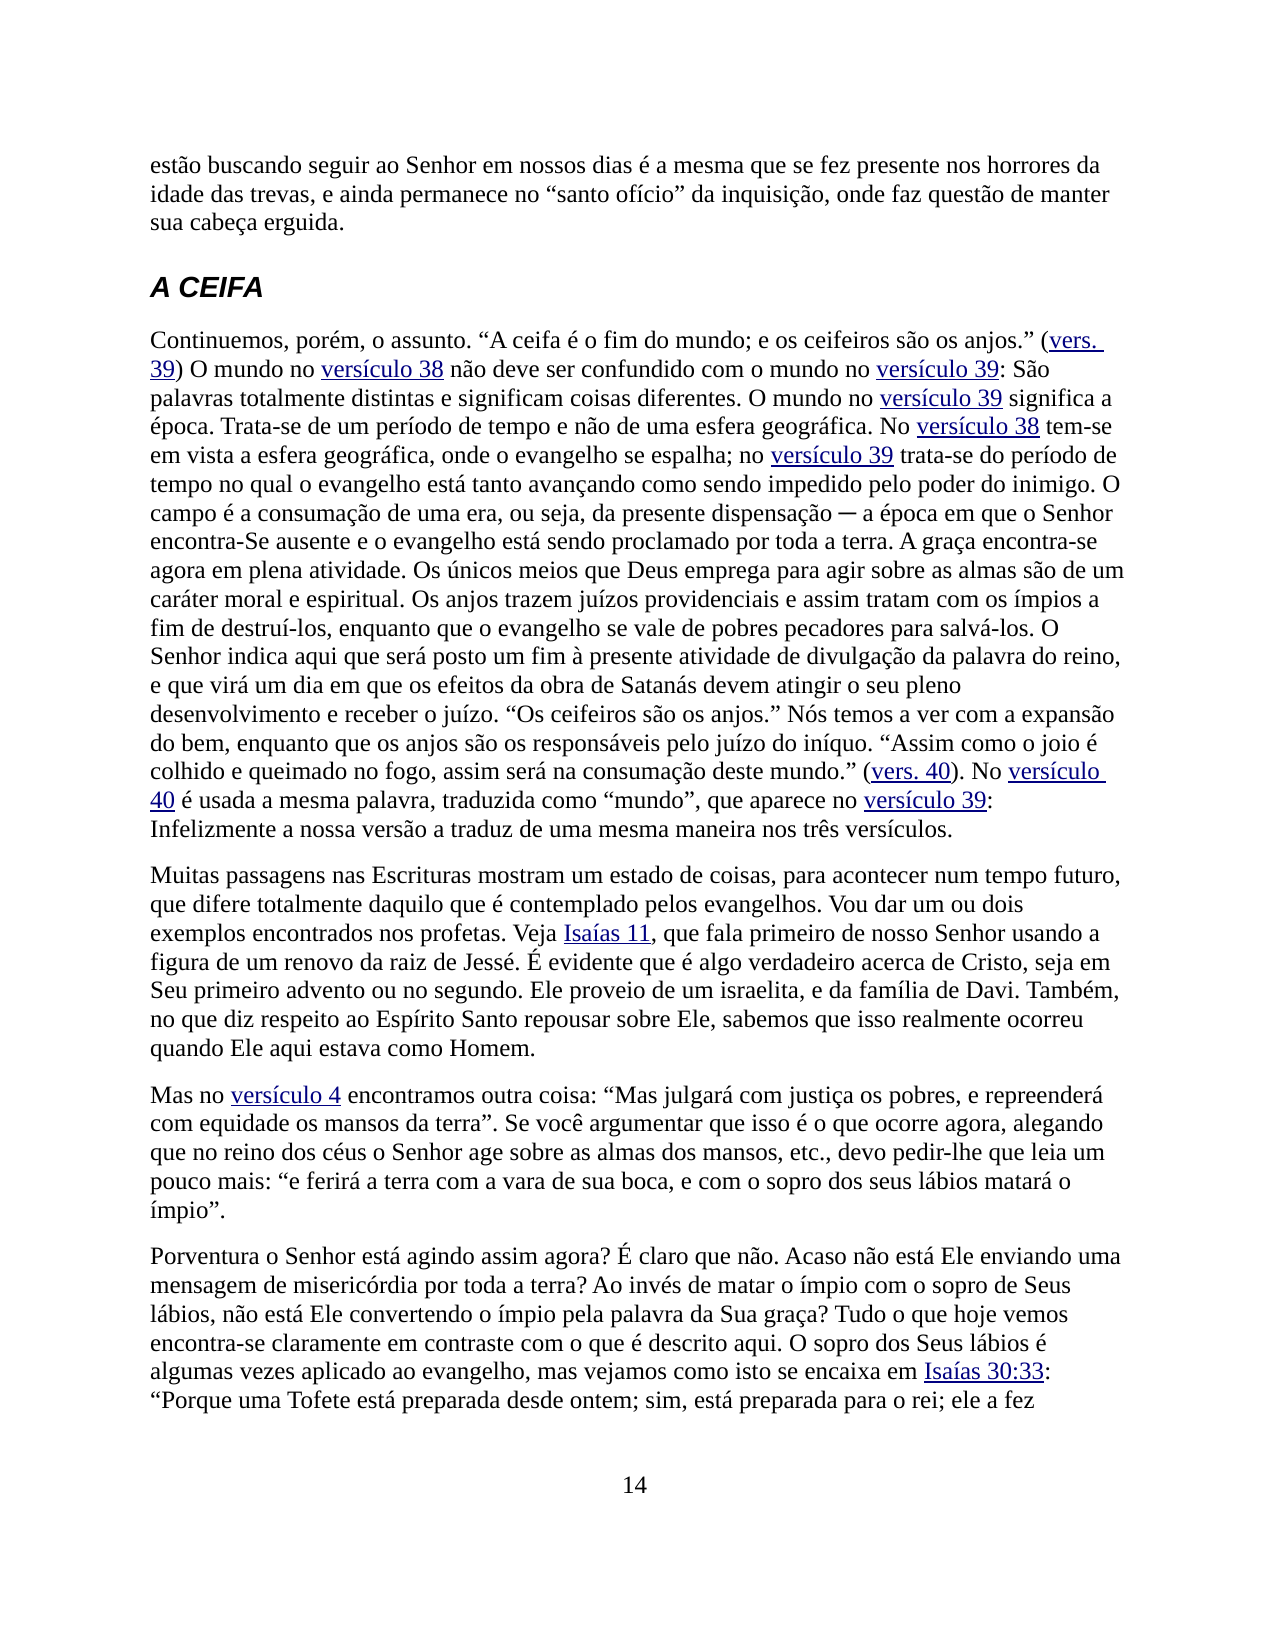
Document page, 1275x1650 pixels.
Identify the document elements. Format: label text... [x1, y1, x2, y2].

text Continuemos, porém, o assunto. “A ceifa é o fim do mundo; e os ceifeiros são os anjos.” (vers. 39) O mundo no versículo 38 não deve ser confundido com o mundo no versículo 39: São palavras totalmente distintas e significam coisas diferentes. O mundo no versículo 39 significa a época. Trata-se de um período de tempo e não de uma esfera geográfica. No versículo 38 tem-se em vista a esfera geográfica, onde o evangelho se espalha; no versículo 39 trata-se do período de tempo no qual o evangelho está tanto avançando como sendo impedido pelo poder do inimigo. O campo é a consumação de uma era, ou seja, da presente dispensação ─ a época em que o Senhor encontra-Se ausente e o evangelho está sendo proclamado por toda a terra. A graça encontra-se agora em plena atividade. Os únicos meios que Deus emprega para agir sobre as almas são de um caráter moral e espiritual. Os anjos trazem juízos providenciais e assim tratam com os ímpios a fim de destruí-los, enquanto que o evangelho se vale de pobres pecadores para salvá-los. O Senhor indica aqui que será posto um fim à presente atividade de divulgação da palavra do reino, e que virá um dia em que os efeitos da obra de Satanás devem atingir o seu pleno desenvolvimento e receber o juízo. “Os ceifeiros são os anjos.” Nós temos a ver com a expansão do bem, enquanto que os anjos são os responsáveis pelo juízo do iníquo. “Assim como o joio é colhido e queimado no fogo, assim será na consumação deste mundo.” (vers. 40). No versículo 40 é usada a mesma palavra, traduzida como “mundo”, que aparece no versículo 39: Infelizmente a nossa versão a traduz de uma mesma maneira nos três versículos. [150, 325, 1125, 843]
text Muitas passagens nas Escrituras mostram um estado de coisas, para acontecer num tempo futuro, que difere totalmente daquilo que é contemplado pelos evangelhos. Vou dar um ou dois exemplos encontrados nos profetas. Veja Isaías 11, que fala primeiro de nosso Senhor usando a figura de um renovo da raiz de Jessé. É evidente que é algo verdadeiro acerca de Cristo, seja em Seu primeiro advento ou no segundo. Ele proveio de um israelita, e da família de Davi. Também, no que diz respeito ao Espírito Santo repousar sobre Ele, sabemos que isso realmente ocorreu quando Ele aqui estava como Homem. [150, 861, 1125, 1062]
subtitle A CEIFA [150, 270, 1125, 304]
text Porventura o Senhor está agindo assim agora? É claro que não. Acaso não está Ele enviando uma mensagem de misericórdia por toda a terra? Ao invés de matar o ímpio com o sopro de Seus lábios, não está Ele convertendo o ímpio pela palavra da Sua graça? Tudo o que hoje vemos encontra-se claramente em contraste com o que é descrito aqui. O sopro dos Seus lábios é algumas vezes aplicado ao evangelho, mas vejamos como isto se encaixa em Isaías 30:33: “Porque uma Tofete está preparada desde ontem; sim, está preparada para o rei; ele a fez [150, 1241, 1125, 1414]
text estão buscando seguir ao Senhor em nossos dias é a mesma que se fez presente nos horrores da idade das trevas, e ainda permanece no “santo ofício” da inquisição, onde faz questão de manter sua cabeça erguida. [150, 150, 1125, 236]
text Mas no versículo 4 encontramos outra coisa: “Mas julgará com justiça os pobres, e repreenderá com equidade os mansos da terra”. Se você argumentar que isso é o que ocorre agora, alegando que no reino dos céus o Senhor age sobre as almas dos mansos, etc., devo pedir-lhe que leia um pouco mais: “e ferirá a terra com a vara de sua boca, e com o sopro dos seus lábios matará o ímpio”. [150, 1080, 1125, 1223]
